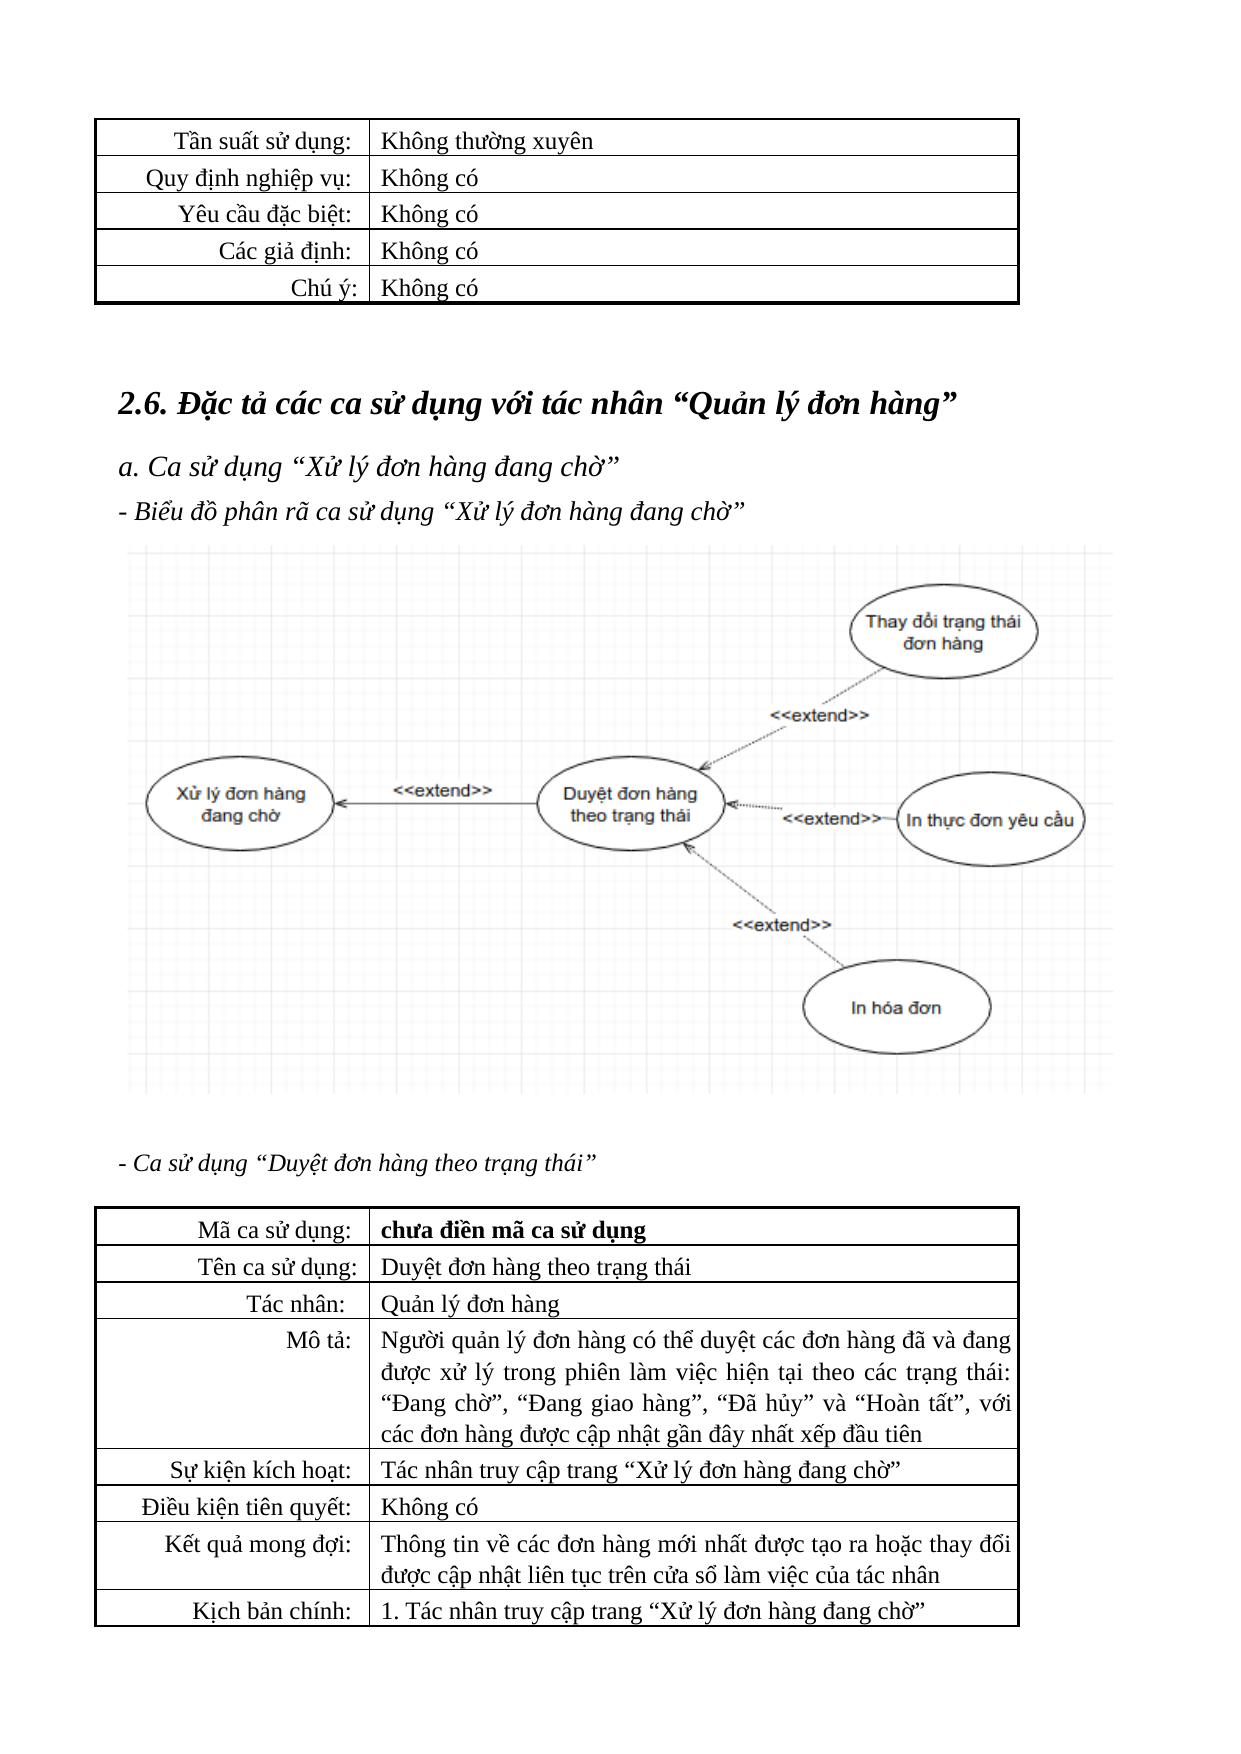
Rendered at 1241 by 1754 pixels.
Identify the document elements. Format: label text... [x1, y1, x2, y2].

table_cell Tên ca sử dụng: [97, 1246, 369, 1281]
table_cell Không có [370, 156, 1017, 191]
table_cell Tác nhân truy cập trang “Xử lý đơn hàng đang chờ” [370, 1449, 1017, 1484]
table_cell Các giả định: [97, 230, 369, 265]
subtitle a. Ca sử dụng “Xử lý đơn hàng đang chờ” [118, 449, 1122, 482]
table_cell Điều kiện tiên quyết: [97, 1486, 369, 1521]
text - Ca sử dụng “Duyệt đơn hàng theo trạng thái” [118, 1148, 1122, 1177]
table_cell Tần suất sử dụng: [97, 120, 369, 155]
table_cell 1. Tác nhân truy cập trang “Xử lý đơn hàng đang chờ” [370, 1590, 1017, 1625]
table_cell Người quản lý đơn hàng có thể duyệt các đơn hàng đã và đang được xử lý trong phiên làm việc hiện tại theo các trạng thái: “Đang chờ”, “Đang giao hàng”, “Đã hủy” và “Hoàn tất”, với các đơn hàng được cập nhật gần đây nhất xếp đầu tiên [370, 1319, 1017, 1447]
table_header chưa điền mã ca sử dụng [370, 1209, 1017, 1244]
table_cell Chú ý: [97, 266, 369, 301]
table_cell Không thường xuyên [370, 120, 1017, 155]
table_cell Mô tả: [97, 1319, 369, 1447]
table_cell Tác nhân: [97, 1283, 369, 1318]
table_cell Kịch bản chính: [97, 1590, 369, 1625]
table_cell Quy định nghiệp vụ: [97, 156, 369, 191]
table_cell Không có [370, 266, 1017, 301]
table_cell Không có [370, 193, 1017, 228]
table_cell Quản lý đơn hàng [370, 1283, 1017, 1318]
table_cell Kết quả mong đợi: [97, 1522, 369, 1588]
subtitle 2.6. Đặc tả các ca sử dụng với tác nhân “Quản lý đơn hàng” [118, 383, 1122, 422]
text - Biểu đồ phân rã ca sử dụng “Xử lý đơn hàng đang chờ” [118, 495, 1122, 526]
table_cell Duyệt đơn hàng theo trạng thái [370, 1246, 1017, 1281]
table_header Mã ca sử dụng: [97, 1209, 369, 1244]
table_cell Không có [370, 230, 1017, 265]
picture [127, 545, 1114, 1094]
table_cell Yêu cầu đặc biệt: [97, 193, 369, 228]
table_cell Không có [370, 1486, 1017, 1521]
table_cell Sự kiện kích hoạt: [97, 1449, 369, 1484]
table_cell Thông tin về các đơn hàng mới nhất được tạo ra hoặc thay đổi được cập nhật liên tục trên cửa sổ làm việc của tác nhân [370, 1522, 1017, 1588]
